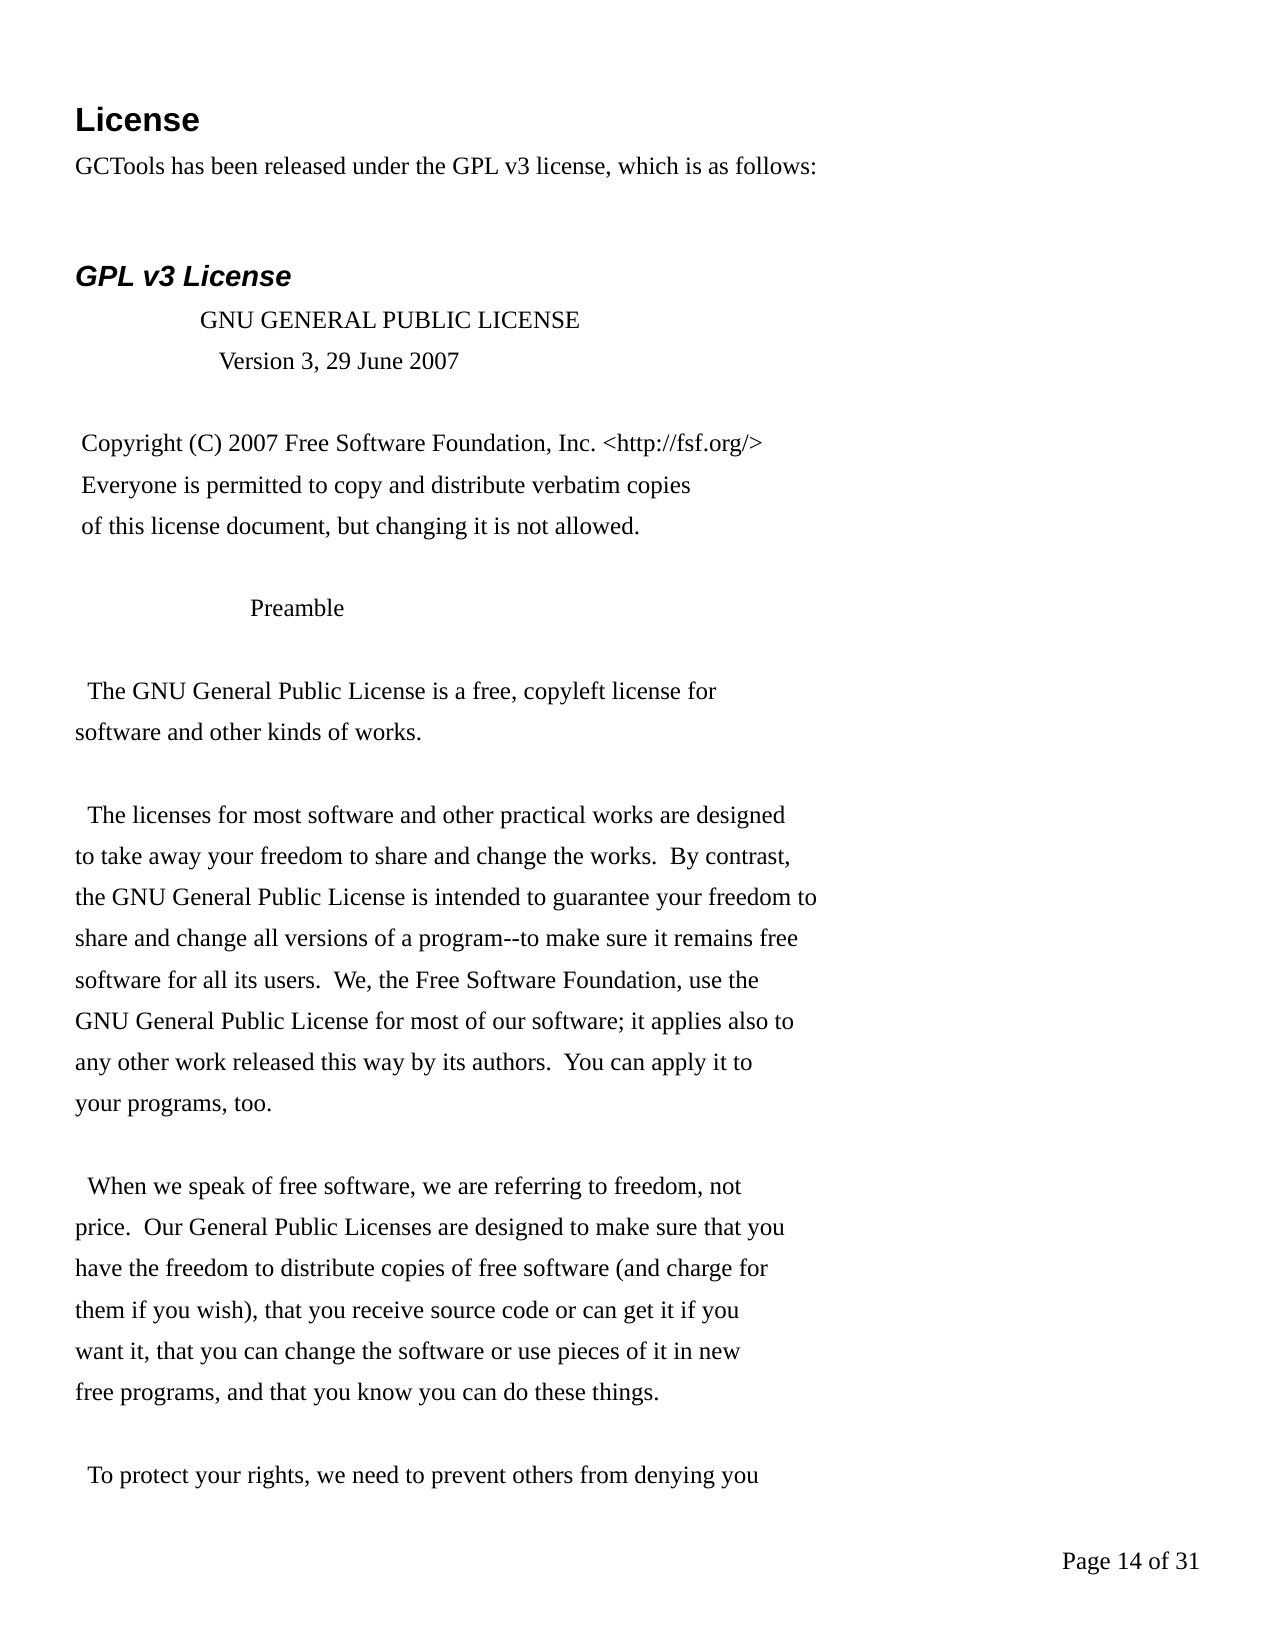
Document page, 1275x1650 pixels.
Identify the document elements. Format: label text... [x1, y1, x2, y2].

text GNU GENERAL PUBLIC LICENSE [75, 305, 1200, 333]
text Preamble [75, 593, 1200, 622]
text Everyone is permitted to copy and distribute verbatim copies [75, 470, 1200, 498]
text price. Our General Public Licenses are designed to make sure that you [75, 1212, 1200, 1241]
text When we speak of free software, we are referring to freedom, not [75, 1171, 1200, 1200]
text them if you wish), that you receive source code or can get it if you [75, 1295, 1200, 1323]
text GCTools has been released under the GPL v3 license, which is as follows: [75, 151, 1200, 180]
text any other work released this way by its authors. You can apply it to [75, 1047, 1200, 1076]
text The GNU General Public License is a free, copyleft license for [75, 676, 1200, 705]
text software for all its users. We, the Free Software Foundation, use the [75, 965, 1200, 993]
text to take away your freedom to share and change the works. By contrast, [75, 841, 1200, 870]
text share and change all versions of a program--to make sure it remains free [75, 923, 1200, 952]
text the GNU General Public License is intended to guarantee your freedom to [75, 882, 1200, 911]
text Version 3, 29 June 2007 [75, 346, 1200, 375]
text software and other kinds of works. [75, 717, 1200, 746]
text of this license document, but changing it is not allowed. [75, 511, 1200, 540]
text want it, that you can change the software or use pieces of it in new [75, 1336, 1200, 1365]
text have the freedom to distribute copies of free software (and charge for [75, 1253, 1200, 1282]
subtitle License [75, 100, 1200, 139]
text free programs, and that you know you can do these things. [75, 1377, 1200, 1406]
text The licenses for most software and other practical works are designed [75, 800, 1200, 828]
subtitle GPL v3 License [75, 259, 1200, 292]
text your programs, too. [75, 1088, 1200, 1117]
text To protect your rights, we need to prevent others from denying you [75, 1460, 1200, 1488]
text GNU General Public License for most of our software; it applies also to [75, 1006, 1200, 1035]
text Copyright (C) 2007 Free Software Foundation, Inc. <http://fsf.org/> [75, 428, 1200, 457]
